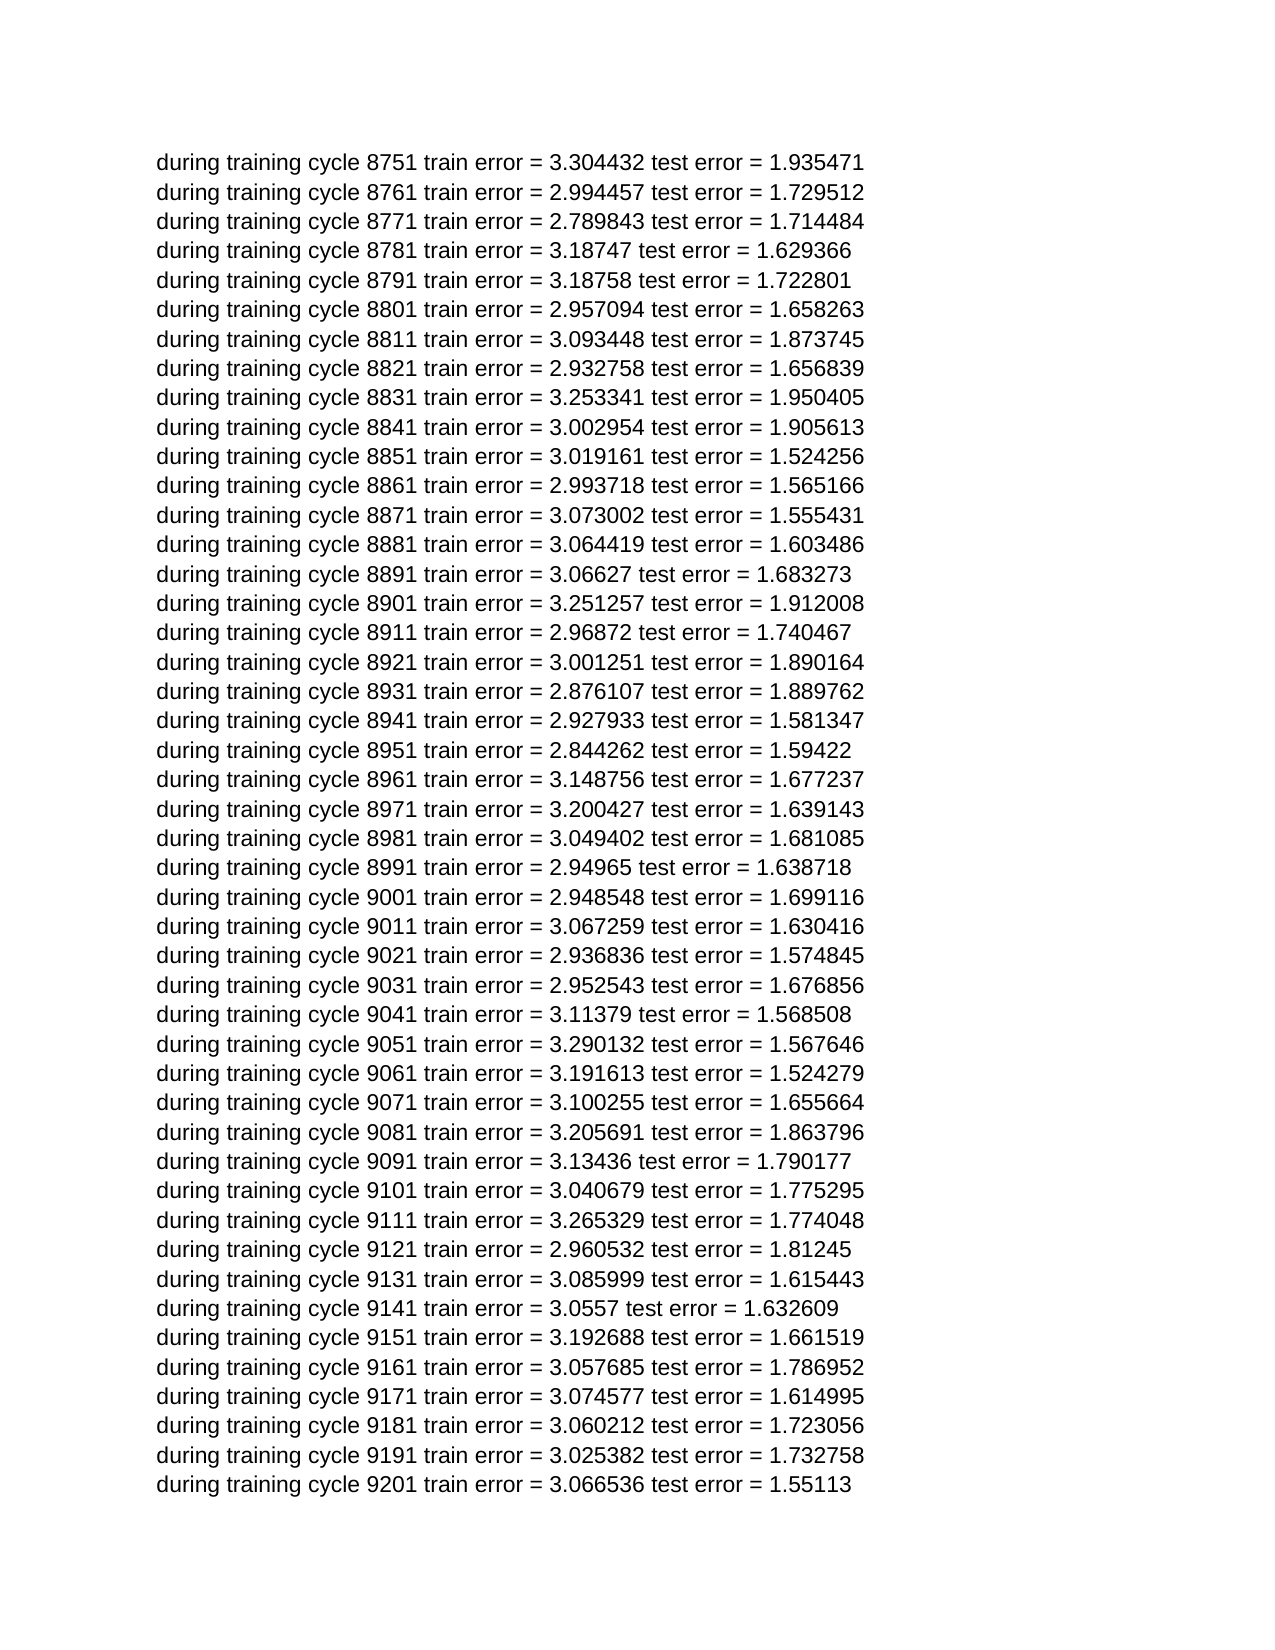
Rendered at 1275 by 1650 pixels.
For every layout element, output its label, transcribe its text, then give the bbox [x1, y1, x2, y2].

text during training cycle 9051 train error = 3.290132 test error = 1.567646 [150, 1031, 1125, 1057]
text during training cycle 8991 train error = 2.94965 test error = 1.638718 [150, 855, 1125, 881]
text during training cycle 9181 train error = 3.060212 test error = 1.723056 [150, 1413, 1125, 1439]
text during training cycle 9021 train error = 2.936836 test error = 1.574845 [150, 943, 1125, 969]
text during training cycle 9161 train error = 3.057685 test error = 1.786952 [150, 1354, 1125, 1380]
text during training cycle 9081 train error = 3.205691 test error = 1.863796 [150, 1119, 1125, 1145]
text during training cycle 9101 train error = 3.040679 test error = 1.775295 [150, 1178, 1125, 1204]
text during training cycle 8981 train error = 3.049402 test error = 1.681085 [150, 826, 1125, 851]
text during training cycle 8771 train error = 2.789843 test error = 1.714484 [150, 209, 1125, 234]
text during training cycle 8941 train error = 2.927933 test error = 1.581347 [150, 708, 1125, 734]
text during training cycle 8781 train error = 3.18747 test error = 1.629366 [150, 238, 1125, 264]
text during training cycle 8801 train error = 2.957094 test error = 1.658263 [150, 297, 1125, 322]
text during training cycle 8961 train error = 3.148756 test error = 1.677237 [150, 767, 1125, 792]
text during training cycle 8911 train error = 2.96872 test error = 1.740467 [150, 620, 1125, 646]
text during training cycle 9121 train error = 2.960532 test error = 1.81245 [150, 1237, 1125, 1262]
text during training cycle 8761 train error = 2.994457 test error = 1.729512 [150, 179, 1125, 205]
text during training cycle 9001 train error = 2.948548 test error = 1.699116 [150, 884, 1125, 910]
text during training cycle 9111 train error = 3.265329 test error = 1.774048 [150, 1207, 1125, 1233]
text during training cycle 8901 train error = 3.251257 test error = 1.912008 [150, 591, 1125, 616]
text during training cycle 8951 train error = 2.844262 test error = 1.59422 [150, 737, 1125, 763]
text during training cycle 8881 train error = 3.064419 test error = 1.603486 [150, 532, 1125, 557]
text during training cycle 9201 train error = 3.066536 test error = 1.55113 [150, 1472, 1125, 1497]
text during training cycle 9171 train error = 3.074577 test error = 1.614995 [150, 1384, 1125, 1409]
text during training cycle 8851 train error = 3.019161 test error = 1.524256 [150, 444, 1125, 469]
text during training cycle 9011 train error = 3.067259 test error = 1.630416 [150, 914, 1125, 939]
text during training cycle 9041 train error = 3.11379 test error = 1.568508 [150, 1002, 1125, 1027]
text during training cycle 9191 train error = 3.025382 test error = 1.732758 [150, 1442, 1125, 1468]
text during training cycle 9141 train error = 3.0557 test error = 1.632609 [150, 1296, 1125, 1321]
text during training cycle 8841 train error = 3.002954 test error = 1.905613 [150, 414, 1125, 440]
text during training cycle 8811 train error = 3.093448 test error = 1.873745 [150, 326, 1125, 352]
text during training cycle 9071 train error = 3.100255 test error = 1.655664 [150, 1090, 1125, 1116]
text during training cycle 8821 train error = 2.932758 test error = 1.656839 [150, 356, 1125, 381]
text during training cycle 8971 train error = 3.200427 test error = 1.639143 [150, 796, 1125, 822]
text during training cycle 9061 train error = 3.191613 test error = 1.524279 [150, 1061, 1125, 1086]
text during training cycle 8871 train error = 3.073002 test error = 1.555431 [150, 502, 1125, 528]
text during training cycle 8791 train error = 3.18758 test error = 1.722801 [150, 267, 1125, 293]
text during training cycle 8891 train error = 3.06627 test error = 1.683273 [150, 561, 1125, 587]
text during training cycle 9031 train error = 2.952543 test error = 1.676856 [150, 972, 1125, 998]
text during training cycle 8931 train error = 2.876107 test error = 1.889762 [150, 679, 1125, 704]
text during training cycle 8751 train error = 3.304432 test error = 1.935471 [150, 150, 1125, 176]
text during training cycle 9151 train error = 3.192688 test error = 1.661519 [150, 1325, 1125, 1351]
text during training cycle 8861 train error = 2.993718 test error = 1.565166 [150, 473, 1125, 499]
text during training cycle 9091 train error = 3.13436 test error = 1.790177 [150, 1149, 1125, 1174]
text during training cycle 8831 train error = 3.253341 test error = 1.950405 [150, 385, 1125, 411]
text during training cycle 8921 train error = 3.001251 test error = 1.890164 [150, 649, 1125, 675]
text during training cycle 9131 train error = 3.085999 test error = 1.615443 [150, 1266, 1125, 1292]
